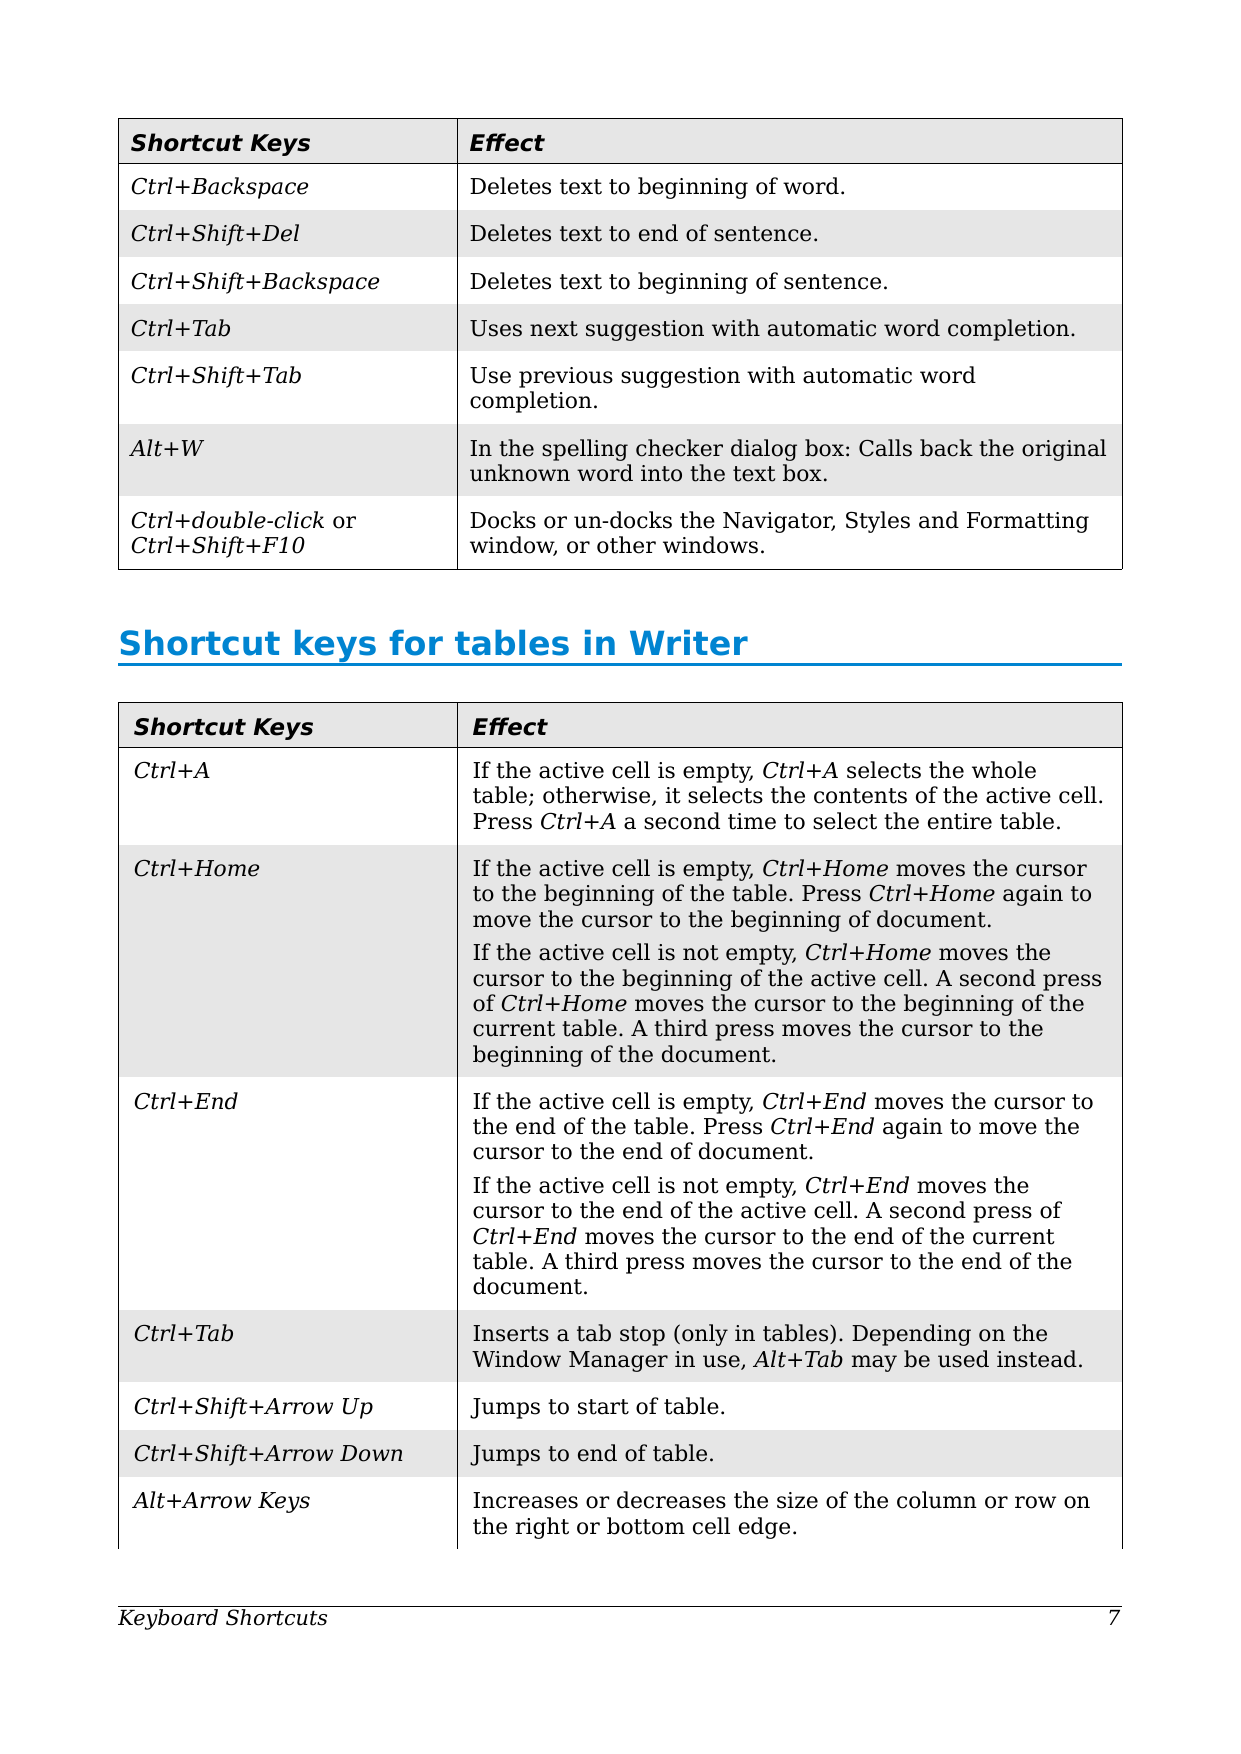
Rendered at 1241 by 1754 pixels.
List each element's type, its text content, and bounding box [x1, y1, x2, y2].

table_cell Ctrl+Shift+Tab [119, 351, 457, 424]
subtitle Shortcut keys for tables in Writer [118, 624, 1122, 663]
table_cell If the active cell is empty, Ctrl+End moves the cursor to the end of the table. Press Ctrl+End again to move the cursor to the end of document. If the active cell is not empty, Ctrl+End moves the cursor to the end of the active cell. A second press of Ctrl+End moves the cursor to the end of the current table. A third press moves the cursor to the end of the document. [458, 1077, 1122, 1310]
table_cell Ctrl+double-click or Ctrl+Shift+F10 [119, 496, 457, 569]
table_cell Ctrl+Tab [119, 304, 457, 351]
table_cell Deletes text to beginning of word. [458, 164, 1122, 210]
table_header Shortcut Keys [119, 119, 457, 163]
table_cell Ctrl+Shift+Backspace [119, 257, 457, 304]
table_header Shortcut Keys [119, 703, 457, 747]
table_cell Jumps to end of table. [458, 1430, 1122, 1477]
table_cell Alt+Arrow Keys [119, 1477, 457, 1549]
table_cell If the active cell is empty, Ctrl+A selects the whole table; otherwise, it selects the contents of the active cell. Press Ctrl+A a second time to select the entire table. [458, 748, 1122, 844]
table_cell Ctrl+Backspace [119, 164, 457, 210]
table_cell Ctrl+Home [119, 845, 457, 1077]
table_cell Deletes text to beginning of sentence. [458, 257, 1122, 304]
table_cell Increases or decreases the size of the column or row on the right or bottom cell edge. [458, 1477, 1122, 1549]
table_cell Uses next suggestion with automatic word completion. [458, 304, 1122, 351]
table_cell In the spelling checker dialog box: Calls back the original unknown word into the text box. [458, 424, 1122, 496]
table_cell Ctrl+End [119, 1077, 457, 1310]
table_cell Ctrl+A [119, 748, 457, 844]
table_cell Deletes text to end of sentence. [458, 210, 1122, 257]
table_header Effect [458, 119, 1122, 163]
table_cell Use previous suggestion with automatic word completion. [458, 351, 1122, 424]
table_cell If the active cell is empty, Ctrl+Home moves the cursor to the beginning of the table. Press Ctrl+Home again to move the cursor to the beginning of document. If the active cell is not empty, Ctrl+Home moves the cursor to the beginning of the active cell. A second press of Ctrl+Home moves the cursor to the beginning of the current table. A third press moves the cursor to the beginning of the document. [458, 845, 1122, 1077]
table_cell Ctrl+Shift+Del [119, 210, 457, 257]
table_cell Alt+W [119, 424, 457, 496]
table_cell Ctrl+Shift+Arrow Up [119, 1383, 457, 1429]
table_cell Inserts a tab stop (only in tables). Depending on the Window Manager in use, Alt+Tab may be used instead. [458, 1310, 1122, 1382]
table_cell Ctrl+Tab [119, 1310, 457, 1382]
table_cell Docks or un-docks the Navigator, Styles and Formatting window, or other windows. [458, 496, 1122, 569]
table_header Effect [458, 703, 1122, 747]
table_cell Jumps to start of table. [458, 1383, 1122, 1429]
table_cell Ctrl+Shift+Arrow Down [119, 1430, 457, 1477]
